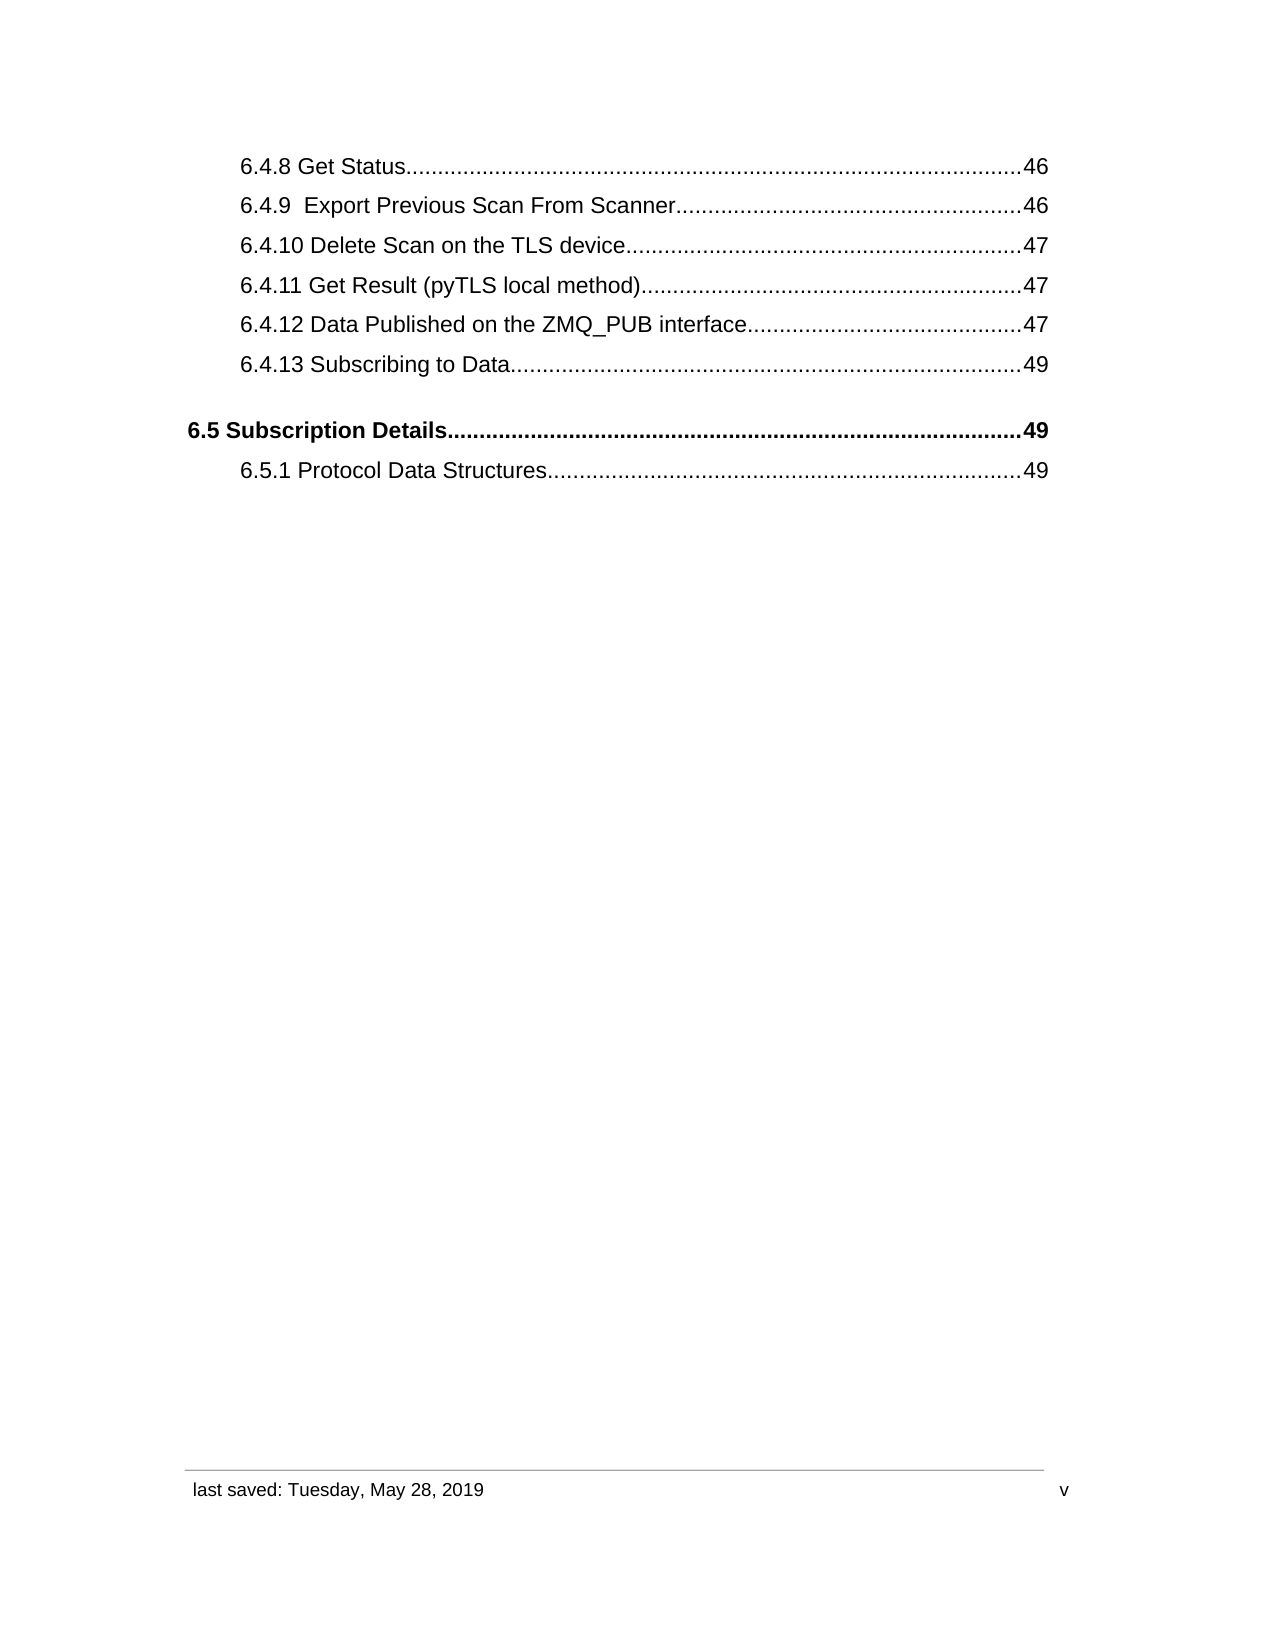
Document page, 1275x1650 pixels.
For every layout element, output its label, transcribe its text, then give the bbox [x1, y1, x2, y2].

text 6.5.1 Protocol Data Structures 49 [240, 454, 1087, 483]
text 6.4.11 Get Result (pyTLS local method) 47 [240, 269, 1087, 298]
text 6.5 Subscription Details 49 [187, 408, 1087, 444]
text 6.4.9 Export Previous Scan From Scanner 46 [240, 189, 1087, 219]
text 6.4.8 Get Status 46 [240, 150, 1087, 179]
text 6.4.12 Data Published on the ZMQ_PUB interface 47 [240, 308, 1087, 337]
text 6.4.13 Subscribing to Data 49 [240, 348, 1087, 377]
text 6.4.10 Delete Scan on the TLS device 47 [240, 229, 1087, 258]
